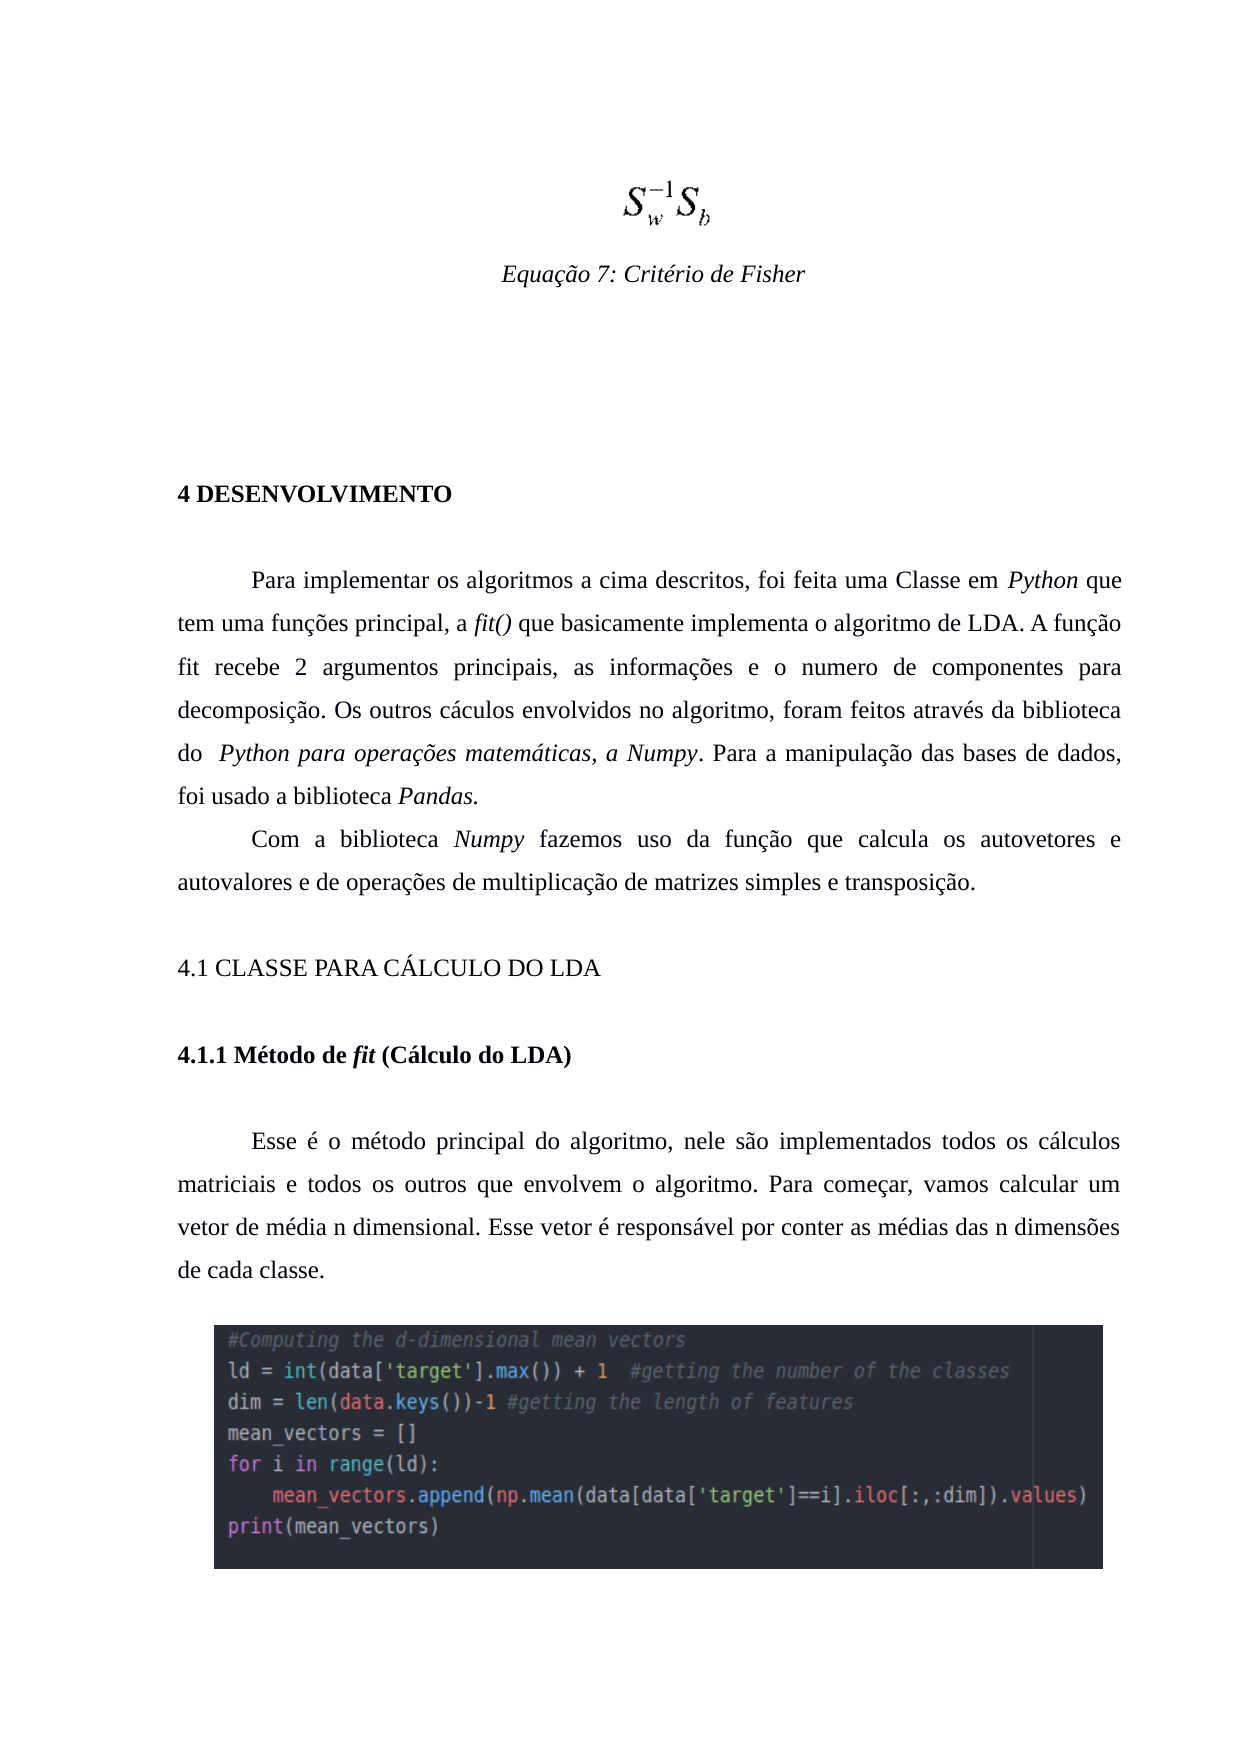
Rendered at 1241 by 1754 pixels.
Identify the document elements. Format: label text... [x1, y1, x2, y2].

text Esse é o método principal do algoritmo, nele são implementados todos os cálculos matriciais e todos os outros que envolvem o algoritmo. Para começar, vamos calcular um vetor de média n dimensional. Esse vetor é responsável por conter as médias das n dimensões de cada classe. [177, 1126, 1122, 1284]
picture [214, 1325, 1103, 1569]
text Com a biblioteca Numpy fazemos uso da função que calcula os autovetores e autovalores e de operações de multiplicação de matrizes simples e transposição. [177, 824, 1122, 896]
picture [606, 171, 727, 245]
text Equação 7: Critério de Fisher [501, 184, 833, 288]
subtitle 4.1.1 Método de fit (Cálculo do LDA) [177, 1040, 1122, 1068]
subtitle 4.1 Classe para CáLCulo do LDA [177, 953, 1122, 982]
text Para implementar os algoritmos a cima descritos, foi feita uma Classe em Python que tem uma funções principal, a fit() que basicamente implementa o algoritmo de LDA. A função fit recebe 2 argumentos principais, as informações e o numero de componentes para decomposição. Os outros cáculos envolvidos no algoritmo, foram feitos através da biblioteca do Python para operações matemáticas, a Numpy. Para a manipulação das bases de dados, foi usado a biblioteca Pandas. [177, 565, 1122, 810]
subtitle 4 DESENVOLVIMENTO [177, 479, 1122, 508]
